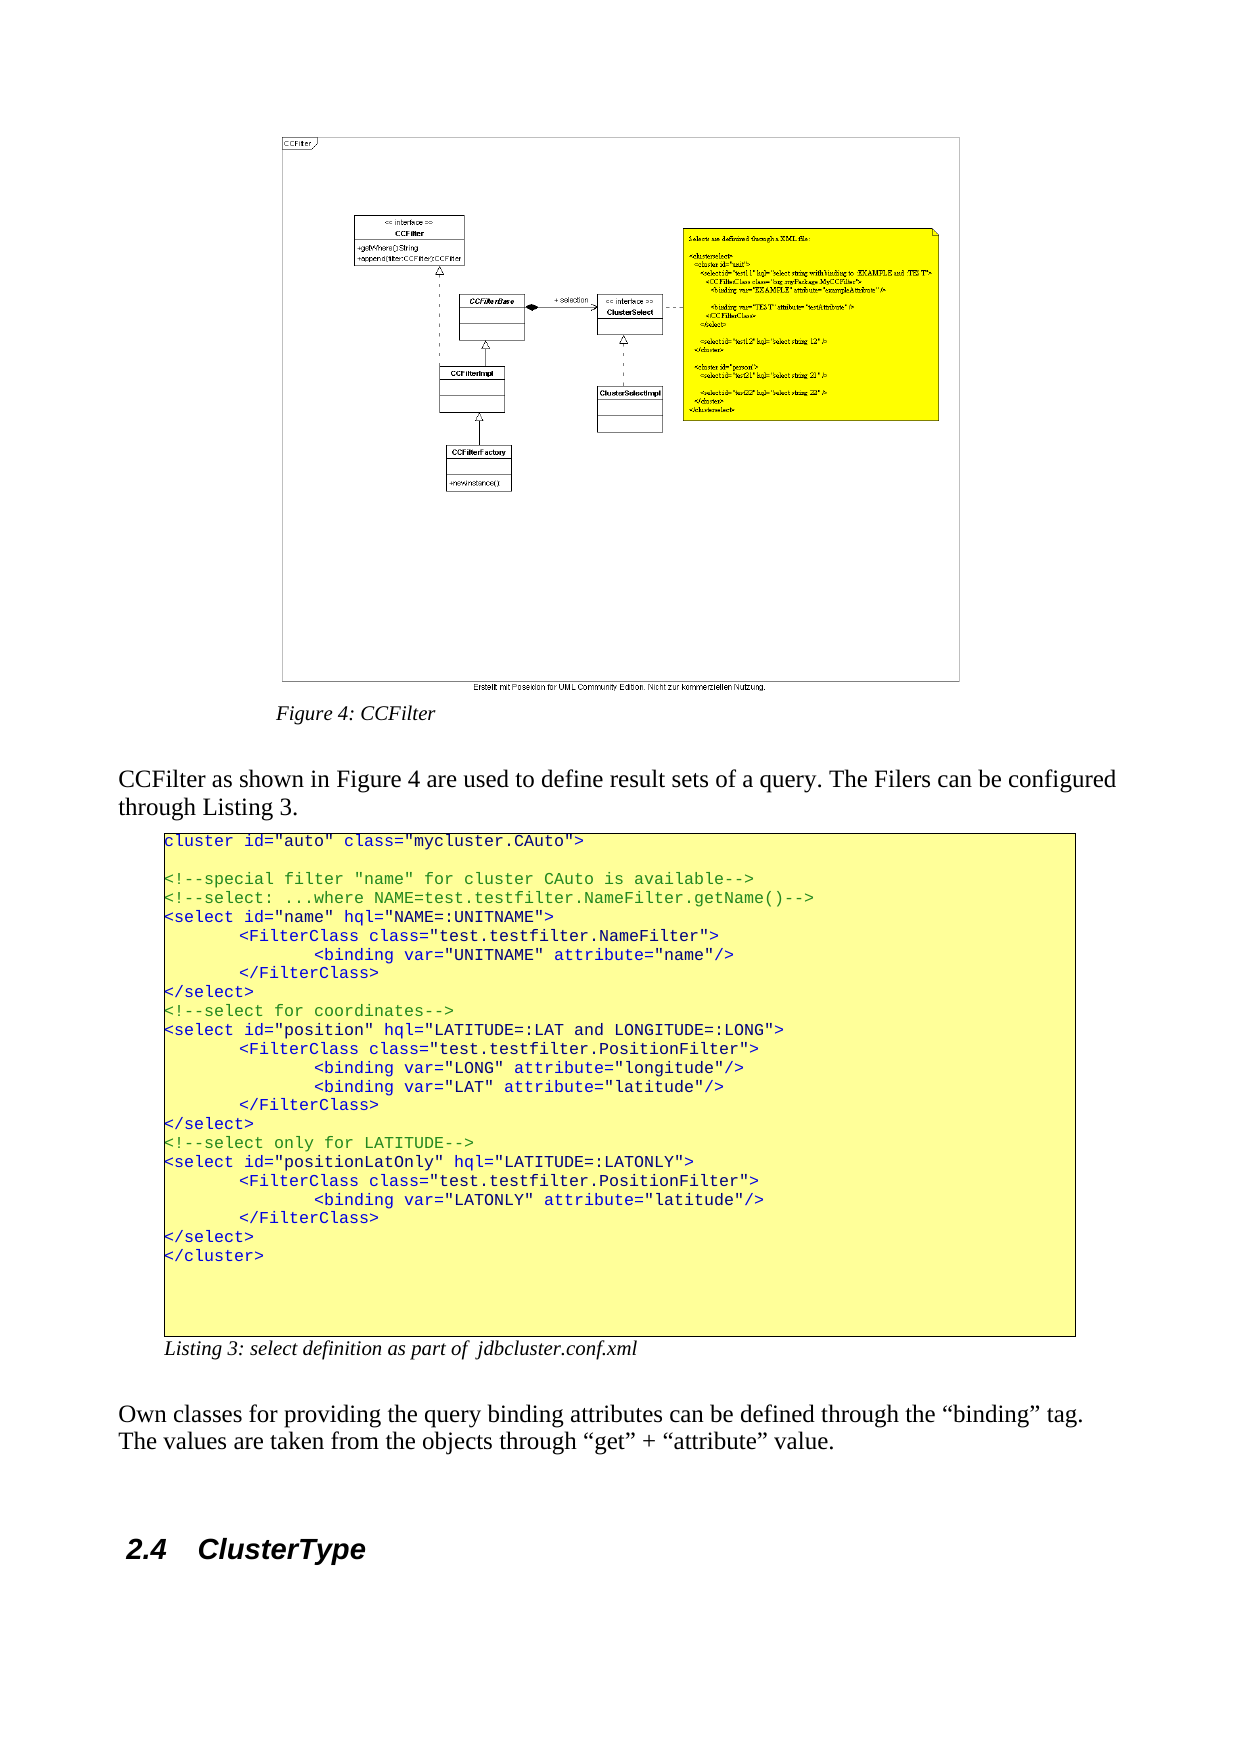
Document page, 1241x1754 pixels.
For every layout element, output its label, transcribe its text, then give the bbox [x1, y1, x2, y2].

list Listing 3: select definition as part of jdbcluster.conf.xml [164, 1337, 1076, 1359]
text CCFilter as shown in Figure 4 are used to define result sets of a query. The Filers can be configured through Listing 3. [118, 765, 1122, 821]
subtitle ClusterType [118, 1533, 1122, 1566]
text Figure 4: CCFilter [276, 702, 964, 725]
text Own classes for providing the query binding attributes can be defined through the “binding” tag. The values are taken from the objects through “get” + “attribute” value. [118, 1400, 1122, 1455]
picture [275, 130, 965, 702]
